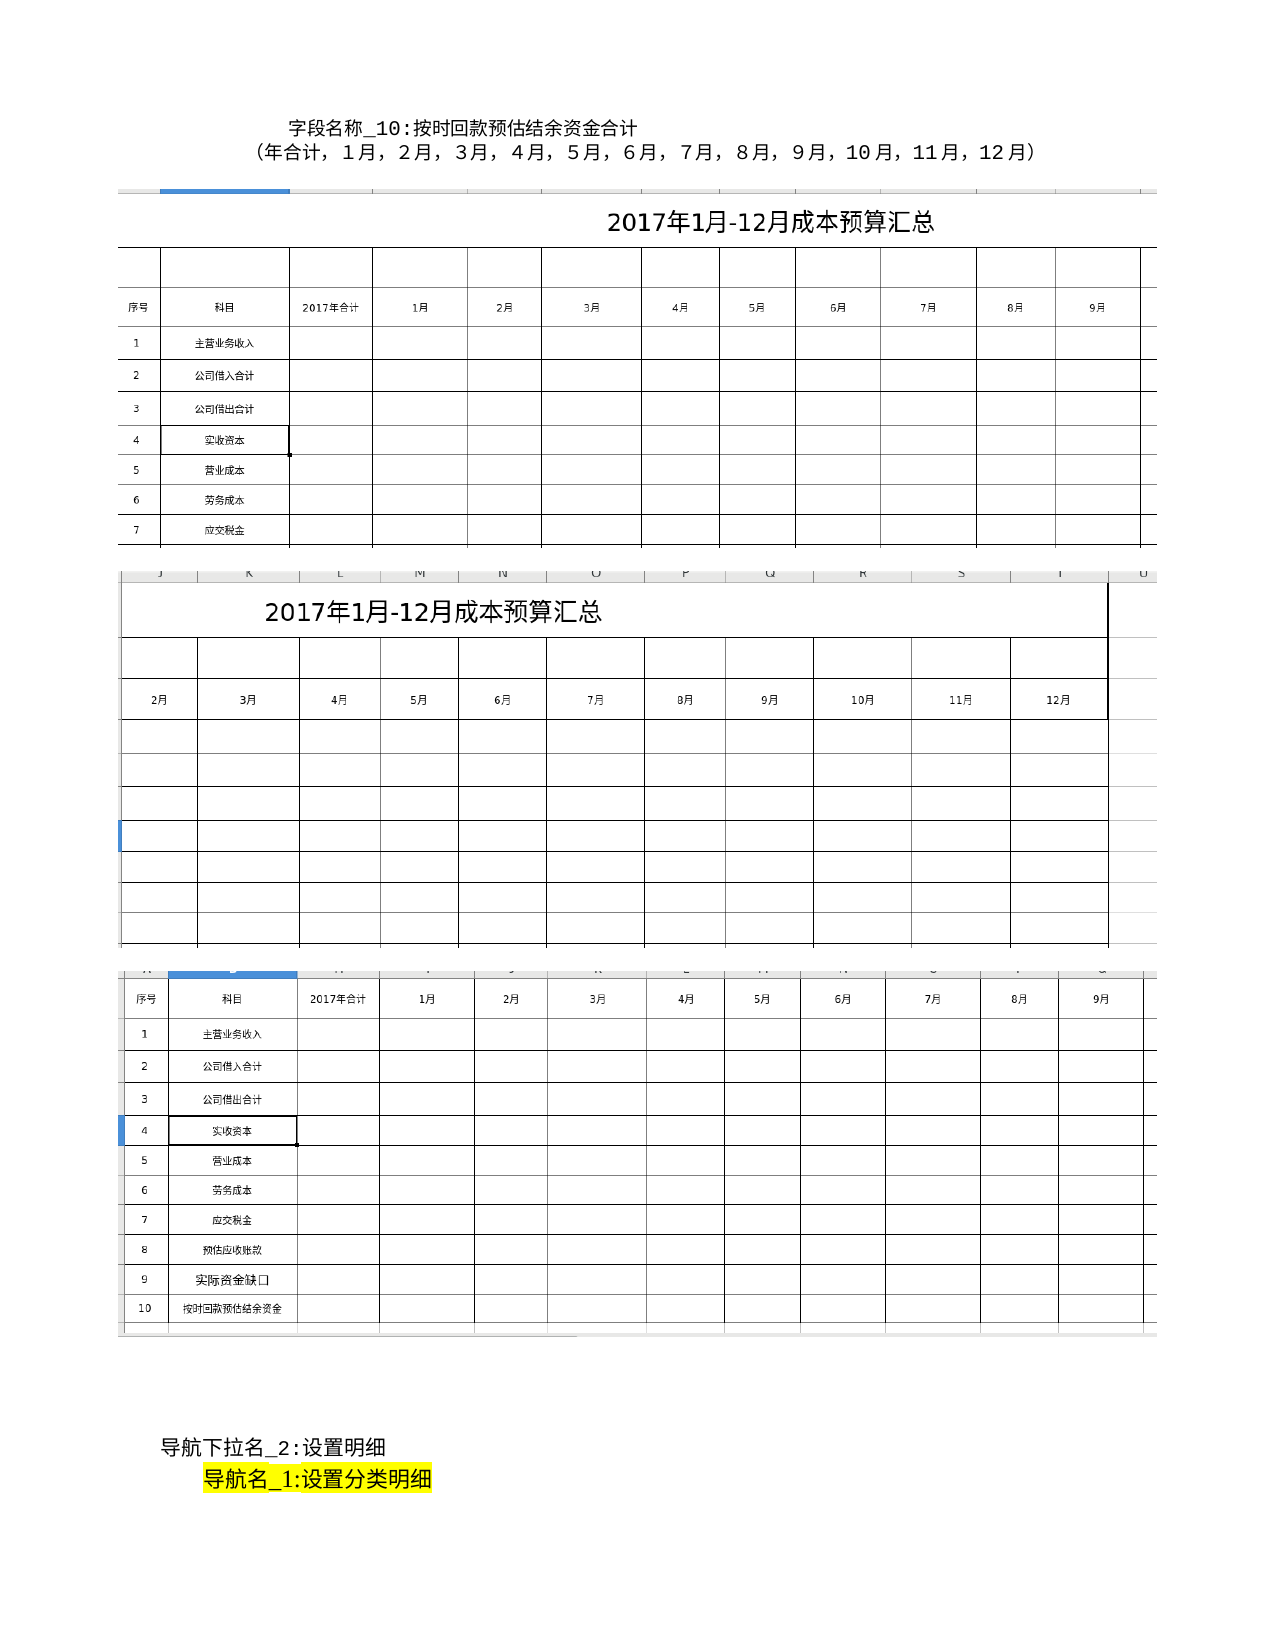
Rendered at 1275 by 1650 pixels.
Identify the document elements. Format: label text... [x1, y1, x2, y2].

text 导航名_1:设置分类明细 [118, 1462, 1157, 1493]
text 字段名称_10:按时回款预估结余资金合计 [118, 118, 1157, 142]
text 导航下拉名_2:设置明细 [118, 1431, 1157, 1462]
text （年合计，１月，２月，３月，４月，５月，６月，７月，８月，９月，10月，11月，12月） [118, 142, 1157, 166]
picture [118, 971, 1157, 1337]
picture [118, 189, 1157, 548]
picture [118, 571, 1157, 948]
